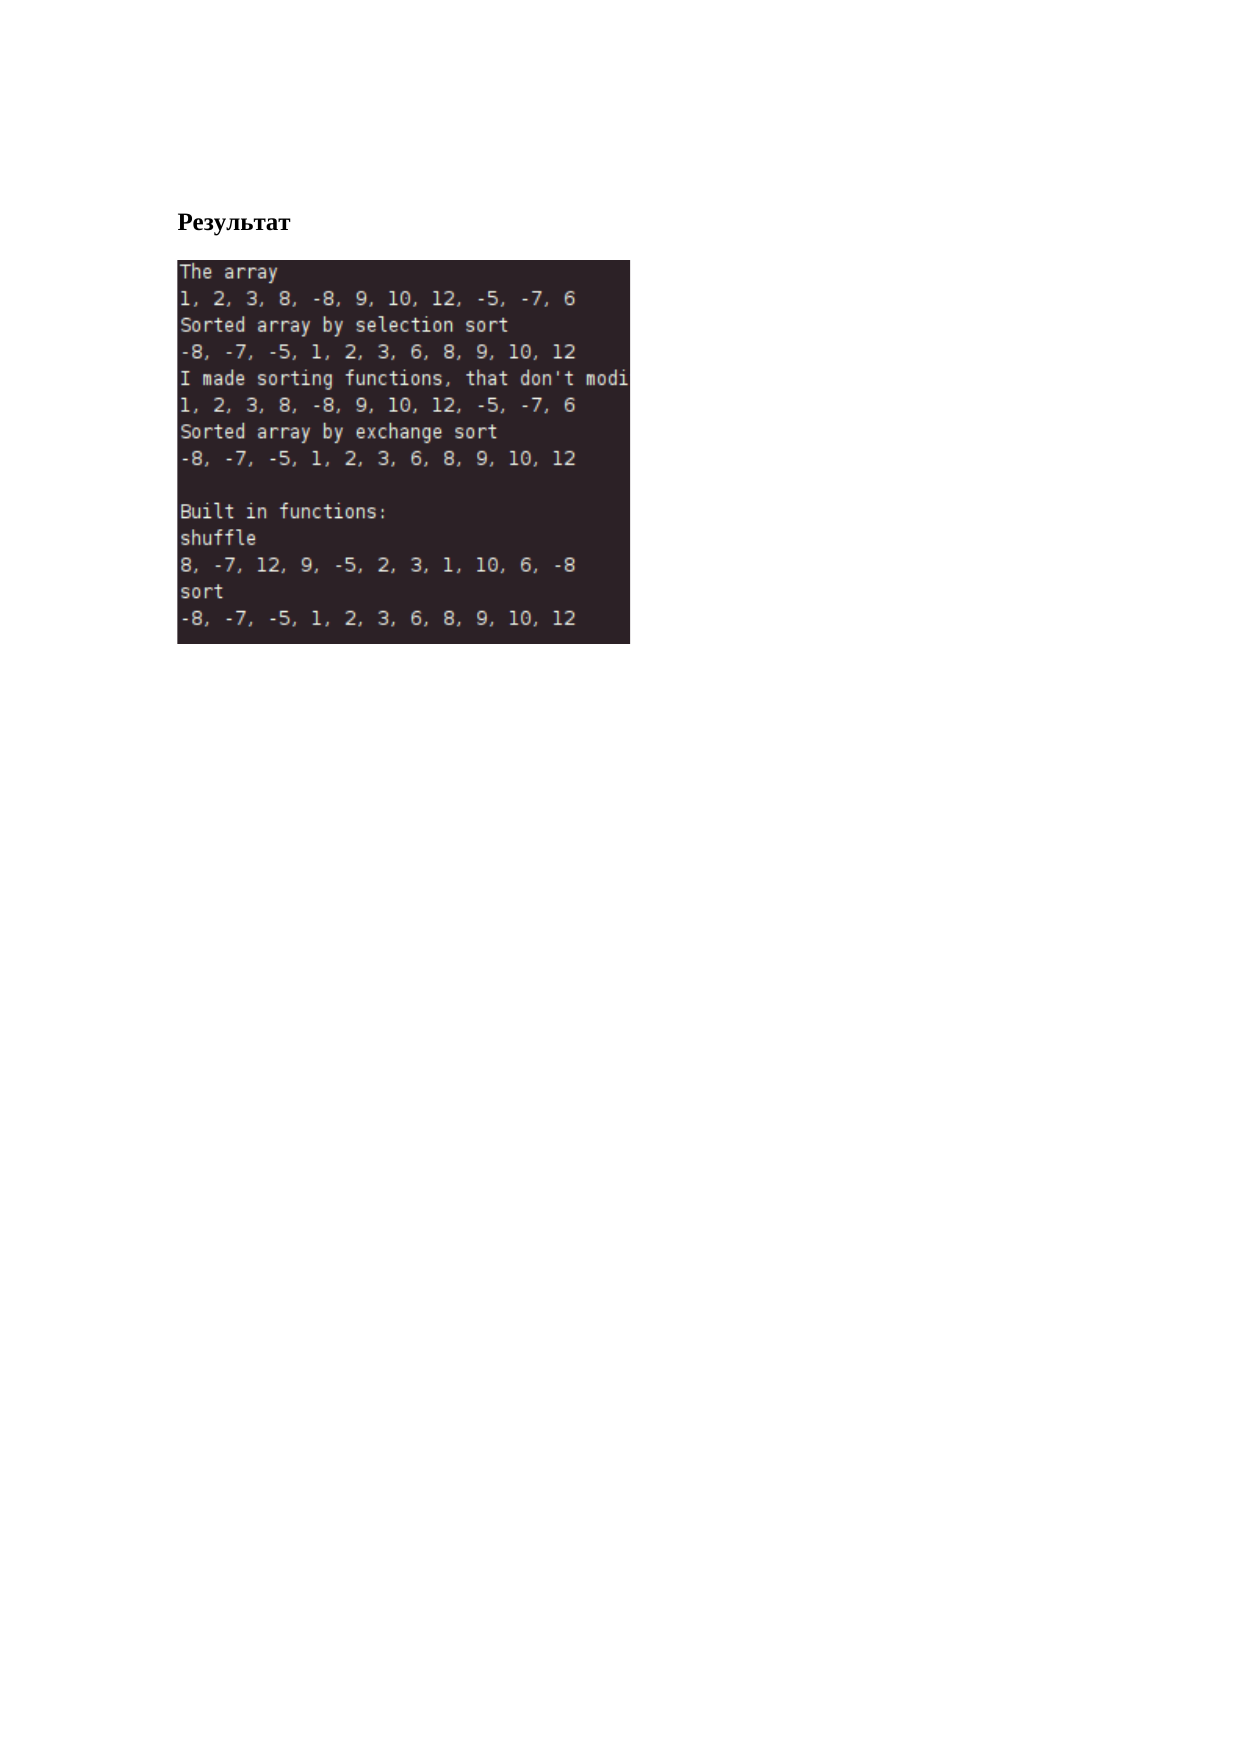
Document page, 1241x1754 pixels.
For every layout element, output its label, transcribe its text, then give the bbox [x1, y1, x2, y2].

picture [177, 260, 631, 644]
text Результат [177, 207, 1152, 235]
